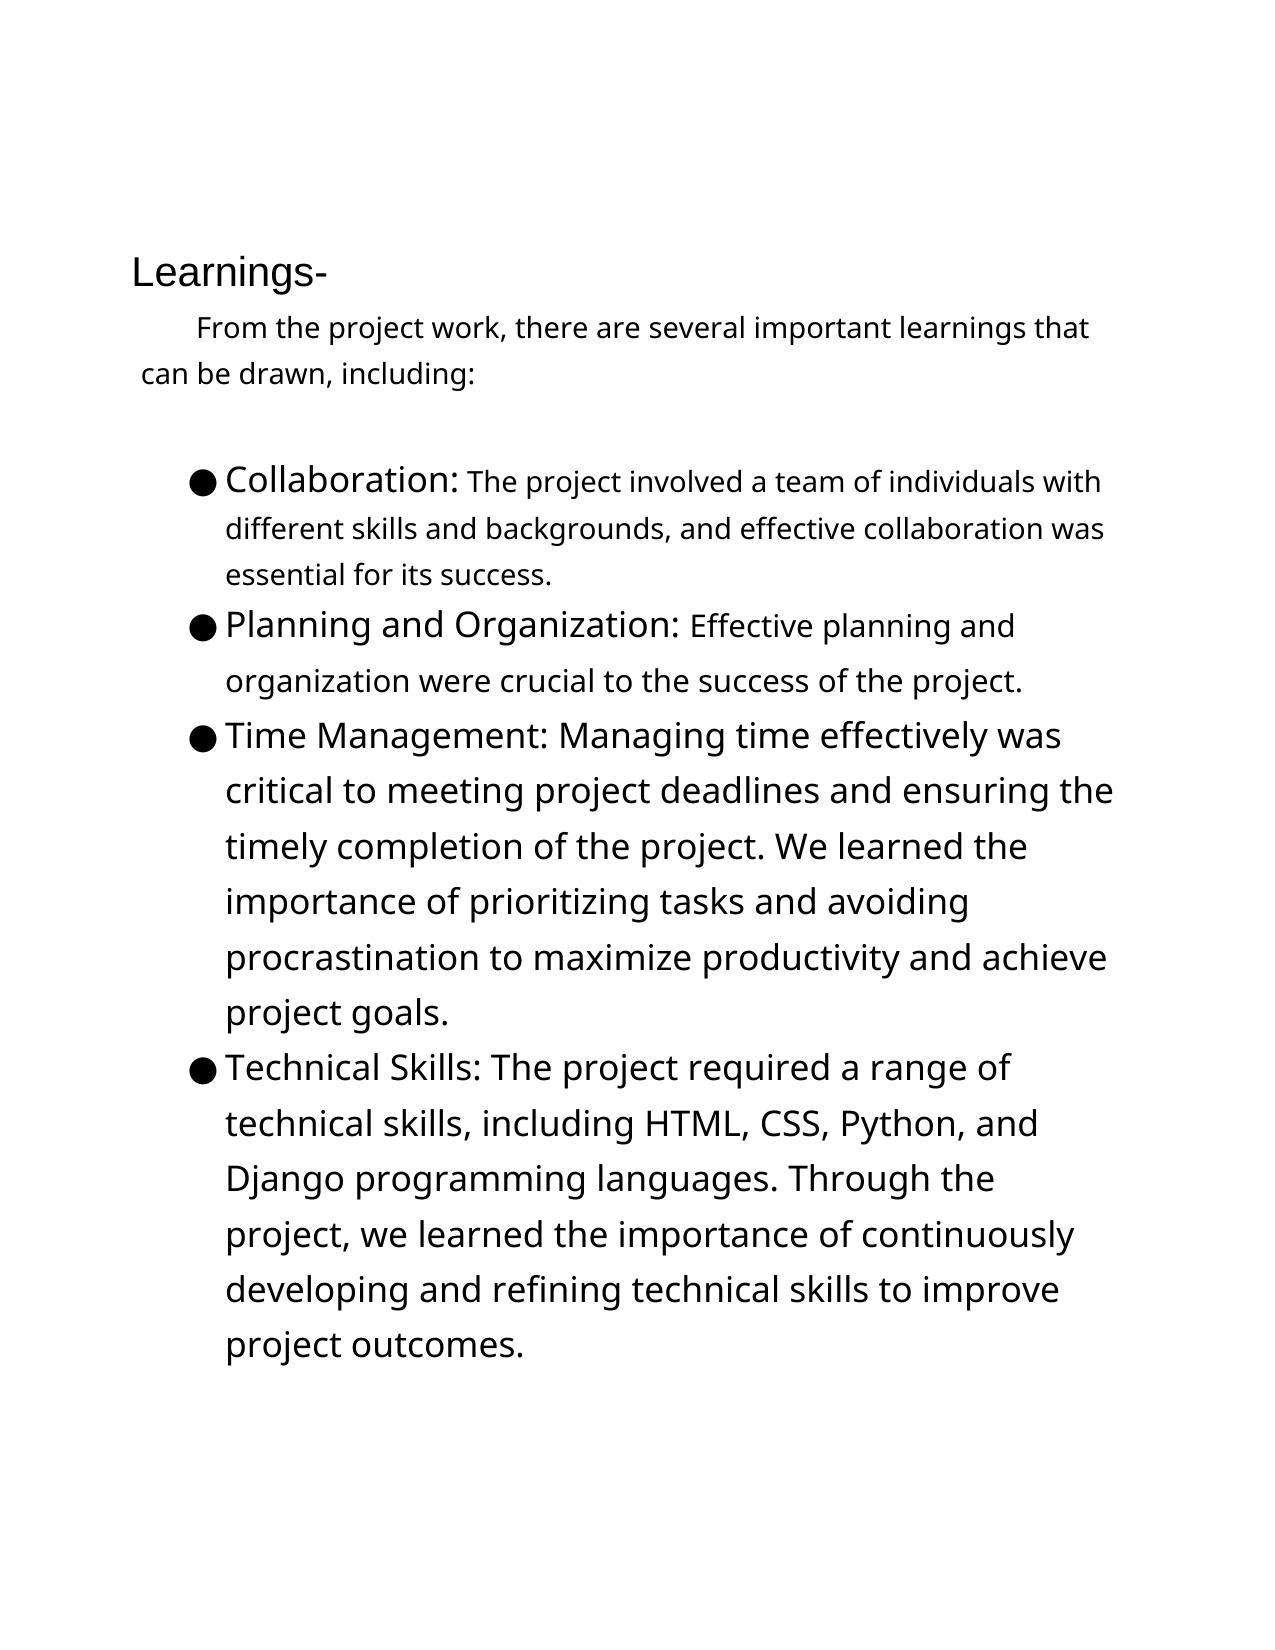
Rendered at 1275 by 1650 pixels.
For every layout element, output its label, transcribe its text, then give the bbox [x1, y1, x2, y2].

list Planning and Organization: Effective planning and organization were crucial to the success of the project. [187, 599, 1125, 703]
list Technical Skills: The project required a range of technical skills, including HTML, CSS, Python, and Django programming languages. Through the project, we learned the importance of continuously developing and refining technical skills to improve project outcomes. [187, 1043, 1125, 1368]
list Time Management: Managing time effectively was critical to meeting project deadlines and ensuring the timely completion of the project. We learned the importance of prioritizing tasks and avoiding procrastination to maximize productivity and achieve project goals. [187, 710, 1125, 1036]
subtitle Learnings- [131, 247, 1125, 295]
list Collaboration: The project involved a team of individuals with different skills and backgrounds, and effective collaboration was essential for its success. [187, 454, 1125, 594]
text From the project work, there are several important learnings that can be drawn, including: [141, 307, 1125, 393]
